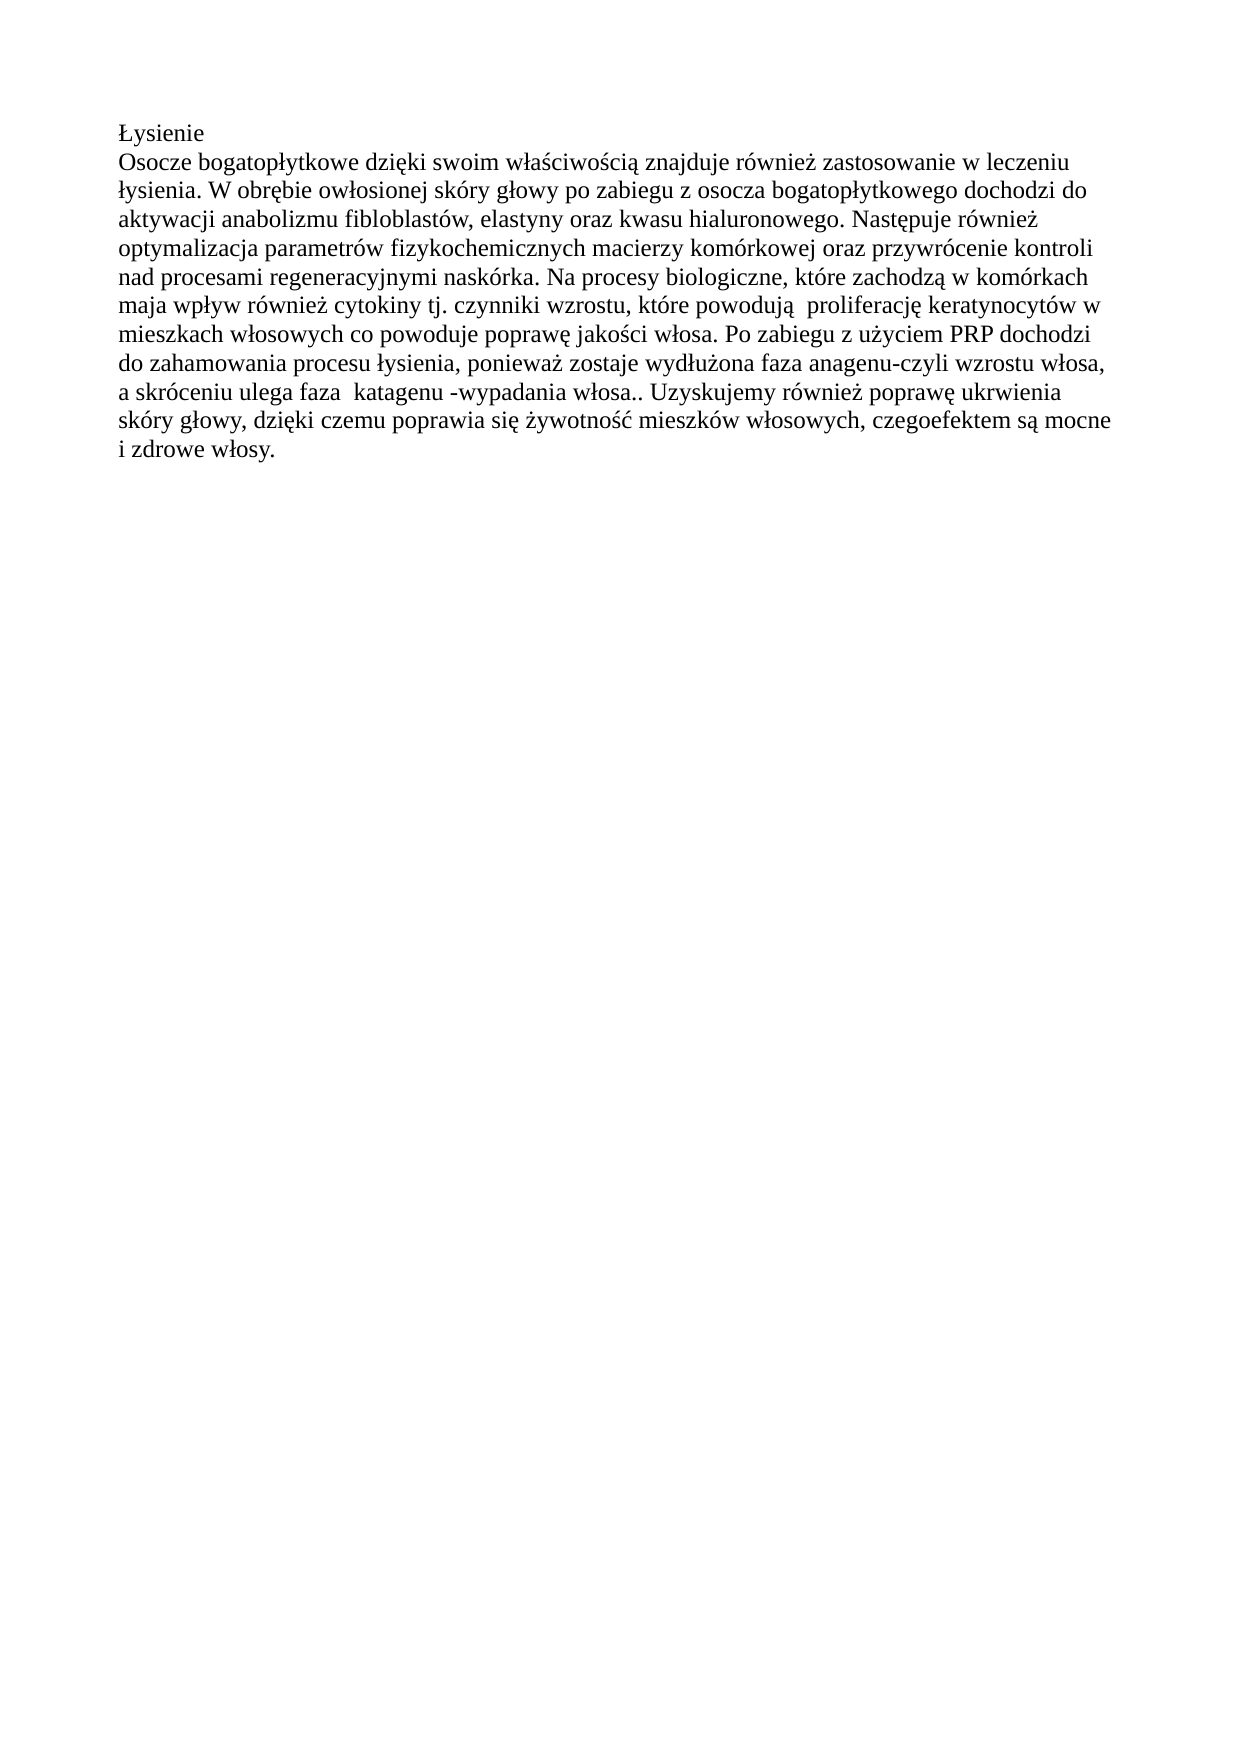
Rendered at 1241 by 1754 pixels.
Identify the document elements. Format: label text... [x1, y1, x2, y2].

text Łysienie [118, 118, 1122, 147]
text Osocze bogatopłytkowe dzięki swoim właściwością znajduje również zastosowanie w leczeniu łysienia. W obrębie owłosionej skóry głowy po zabiegu z osocza bogatopłytkowego dochodzi do aktywacji anabolizmu fibloblastów, elastyny oraz kwasu hialuronowego. Następuje również optymalizacja parametrów fizykochemicznych macierzy komórkowej oraz przywrócenie kontroli nad procesami regeneracyjnymi naskórka. Na procesy biologiczne, które zachodzą w komórkach maja wpływ również cytokiny tj. czynniki wzrostu, które powodują proliferację keratynocytów w mieszkach włosowych co powoduje poprawę jakości włosa. Po zabiegu z użyciem PRP dochodzi do zahamowania procesu łysienia, ponieważ zostaje wydłużona faza anagenu-czyli wzrostu włosa, a skróceniu ulega faza katagenu -wypadania włosa.. Uzyskujemy również poprawę ukrwienia skóry głowy, dzięki czemu poprawia się żywotność mieszków włosowych, czegoefektem są mocne i zdrowe włosy. [118, 147, 1122, 463]
